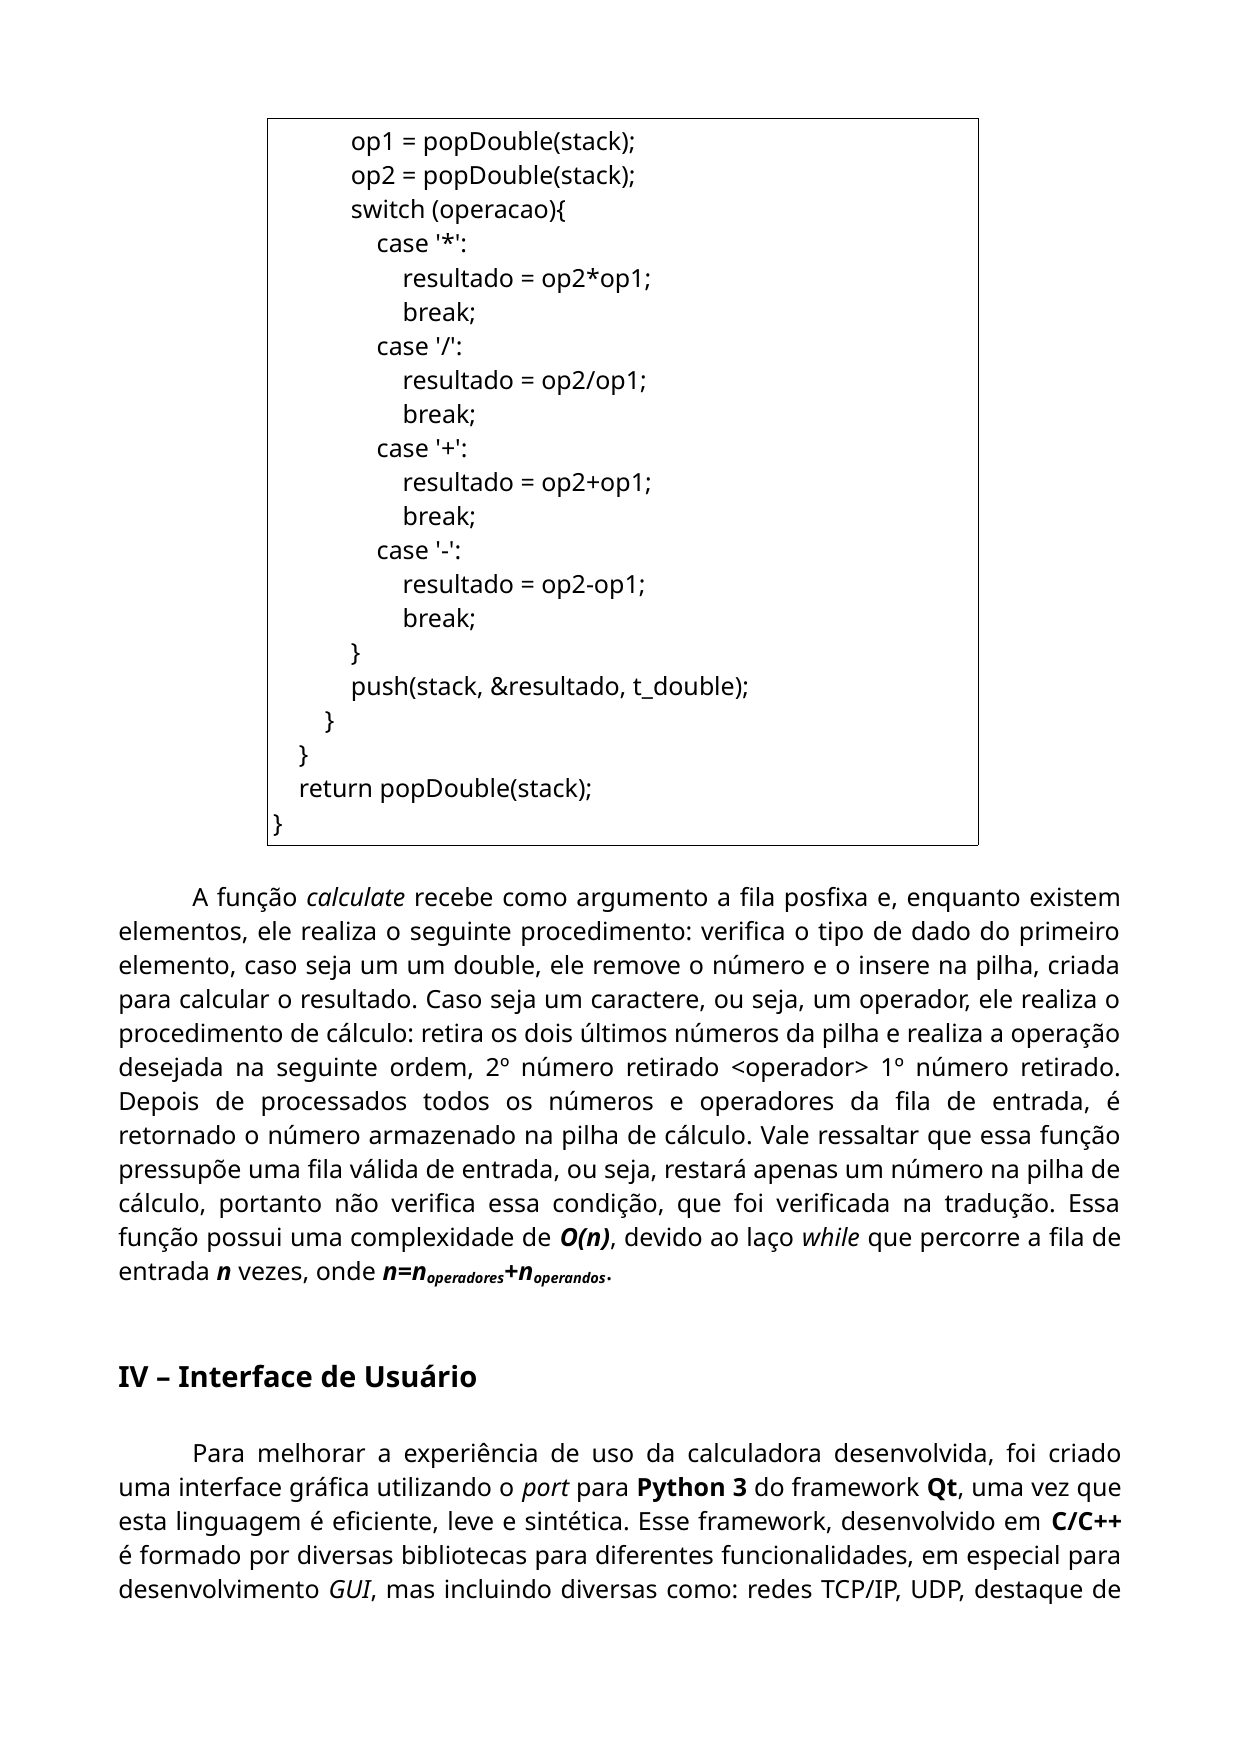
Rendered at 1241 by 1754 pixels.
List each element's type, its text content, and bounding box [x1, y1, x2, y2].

text IV – Interface de Usuário [118, 1356, 1122, 1396]
text Para melhorar a experiência de uso da calculadora desenvolvida, foi criado uma interface gráfica utilizando o port para Python 3 do framework Qt, uma vez que esta linguagem é eficiente, leve e sintética. Esse framework, desenvolvido em C/C++ é formado por diversas bibliotecas para diferentes funcionalidades, em especial para desenvolvimento GUI, mas incluindo diversas como: redes TCP/IP, UDP, destaque de [118, 1435, 1122, 1606]
text A função calculate recebe como argumento a fila posfixa e, enquanto existem elementos, ele realiza o seguinte procedimento: verifica o tipo de dado do primeiro elemento, caso seja um um double, ele remove o número e o insere na pilha, criada para calcular o resultado. Caso seja um caractere, ou seja, um operador, ele realiza o procedimento de cálculo: retira os dois últimos números da pilha e realiza a operação desejada na seguinte ordem, 2º número retirado <operador> 1º número retirado. Depois de processados todos os números e operadores da fila de entrada, é retornado o número armazenado na pilha de cálculo. Vale ressaltar que essa função pressupõe uma fila válida de entrada, ou seja, restará apenas um número na pilha de cálculo, portanto não verifica essa condição, que foi verificada na tradução. Essa função possui uma complexidade de O(n), devido ao laço while que percorre a fila de entrada n vezes, onde n=noperadores+noperandos. [118, 879, 1122, 1288]
table_header op1 = popDouble(stack); op2 = popDouble(stack); switch (operacao){ case '*': resultado = op2*op1; break; case '/': resultado = op2/op1; break; case '+': resultado = op2+op1; break; case '-': resultado = op2-op1; break; } push(stack, &resultado, t_double); } } return popDouble(stack); } [268, 119, 978, 845]
